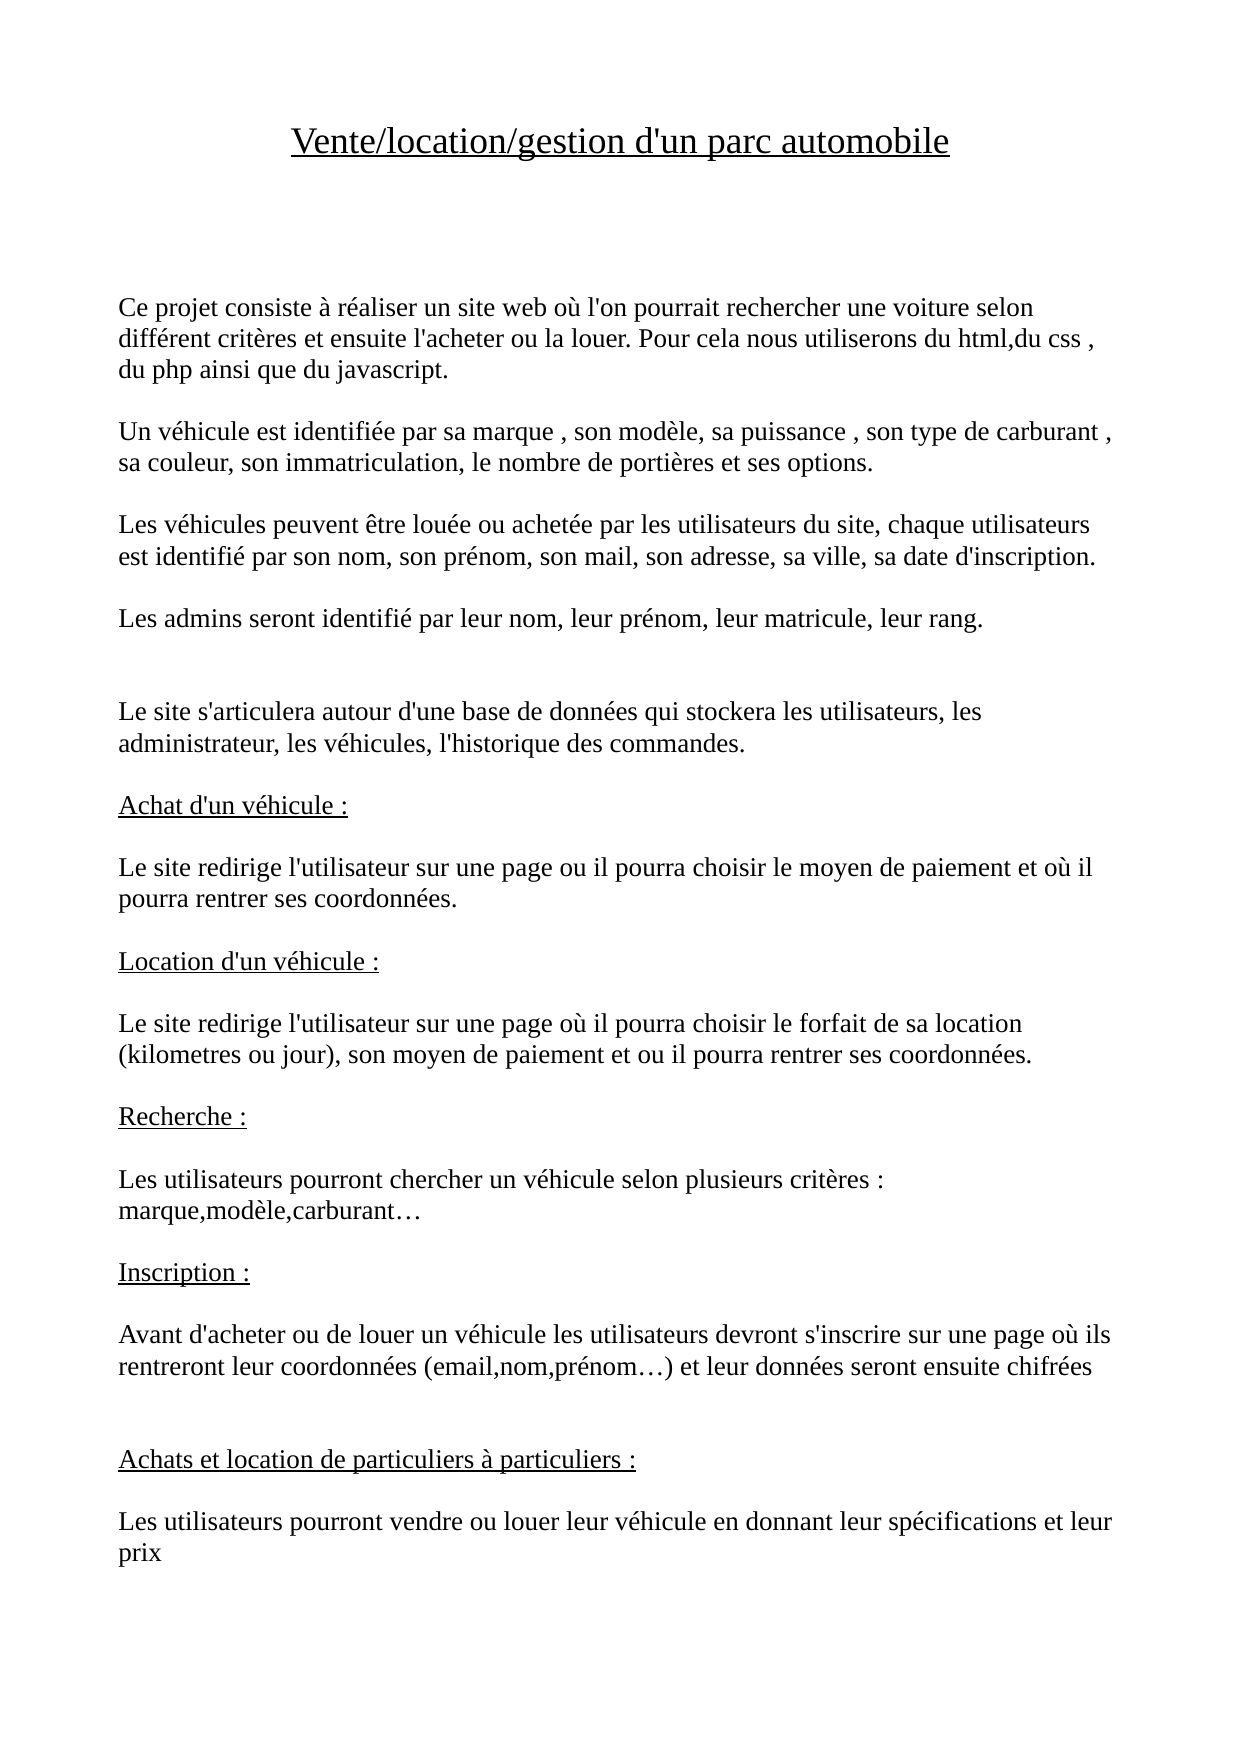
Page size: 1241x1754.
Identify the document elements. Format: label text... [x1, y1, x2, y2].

text Les admins seront identifié par leur nom, leur prénom, leur matricule, leur rang. [118, 602, 1122, 633]
text Inscription : [118, 1256, 1122, 1287]
text Le site s'articulera autour d'une base de données qui stockera les utilisateurs, les administrateur, les véhicules, l'historique des commandes. [118, 696, 1122, 758]
text Les véhicules peuvent être louée ou achetée par les utilisateurs du site, chaque utilisateurs est identifié par son nom, son prénom, son mail, son adresse, sa ville, sa date d'inscription. [118, 509, 1122, 571]
text Le site redirige l'utilisateur sur une page où il pourra choisir le forfait de sa location (kilometres ou jour), son moyen de paiement et ou il pourra rentrer ses coordonnées. [118, 1007, 1122, 1069]
text Ce projet consiste à réaliser un site web où l'on pourrait rechercher une voiture selon différent critères et ensuite l'acheter ou la louer. Pour cela nous utiliserons du html,du css , du php ainsi que du javascript. [118, 291, 1122, 384]
text Vente/location/gestion d'un parc automobile [118, 118, 1122, 161]
text Le site redirige l'utilisateur sur une page ou il pourra choisir le moyen de paiement et où il pourra rentrer ses coordonnées. [118, 851, 1122, 913]
text Recherche : [118, 1100, 1122, 1132]
text Les utilisateurs pourront vendre ou louer leur véhicule en donnant leur spécifications et leur prix [118, 1505, 1122, 1568]
text Location d'un véhicule : [118, 945, 1122, 976]
text Les utilisateurs pourront chercher un véhicule selon plusieurs critères : marque,modèle,carburant… [118, 1163, 1122, 1225]
text Achat d'un véhicule : [118, 789, 1122, 820]
text Un véhicule est identifiée par sa marque , son modèle, sa puissance , son type de carburant , sa couleur, son immatriculation, le nombre de portières et ses options. [118, 415, 1122, 477]
text Avant d'acheter ou de louer un véhicule les utilisateurs devront s'inscrire sur une page où ils rentreront leur coordonnées (email,nom,prénom…) et leur données seront ensuite chifrées [118, 1318, 1122, 1381]
text Achats et location de particuliers à particuliers : [118, 1443, 1122, 1474]
